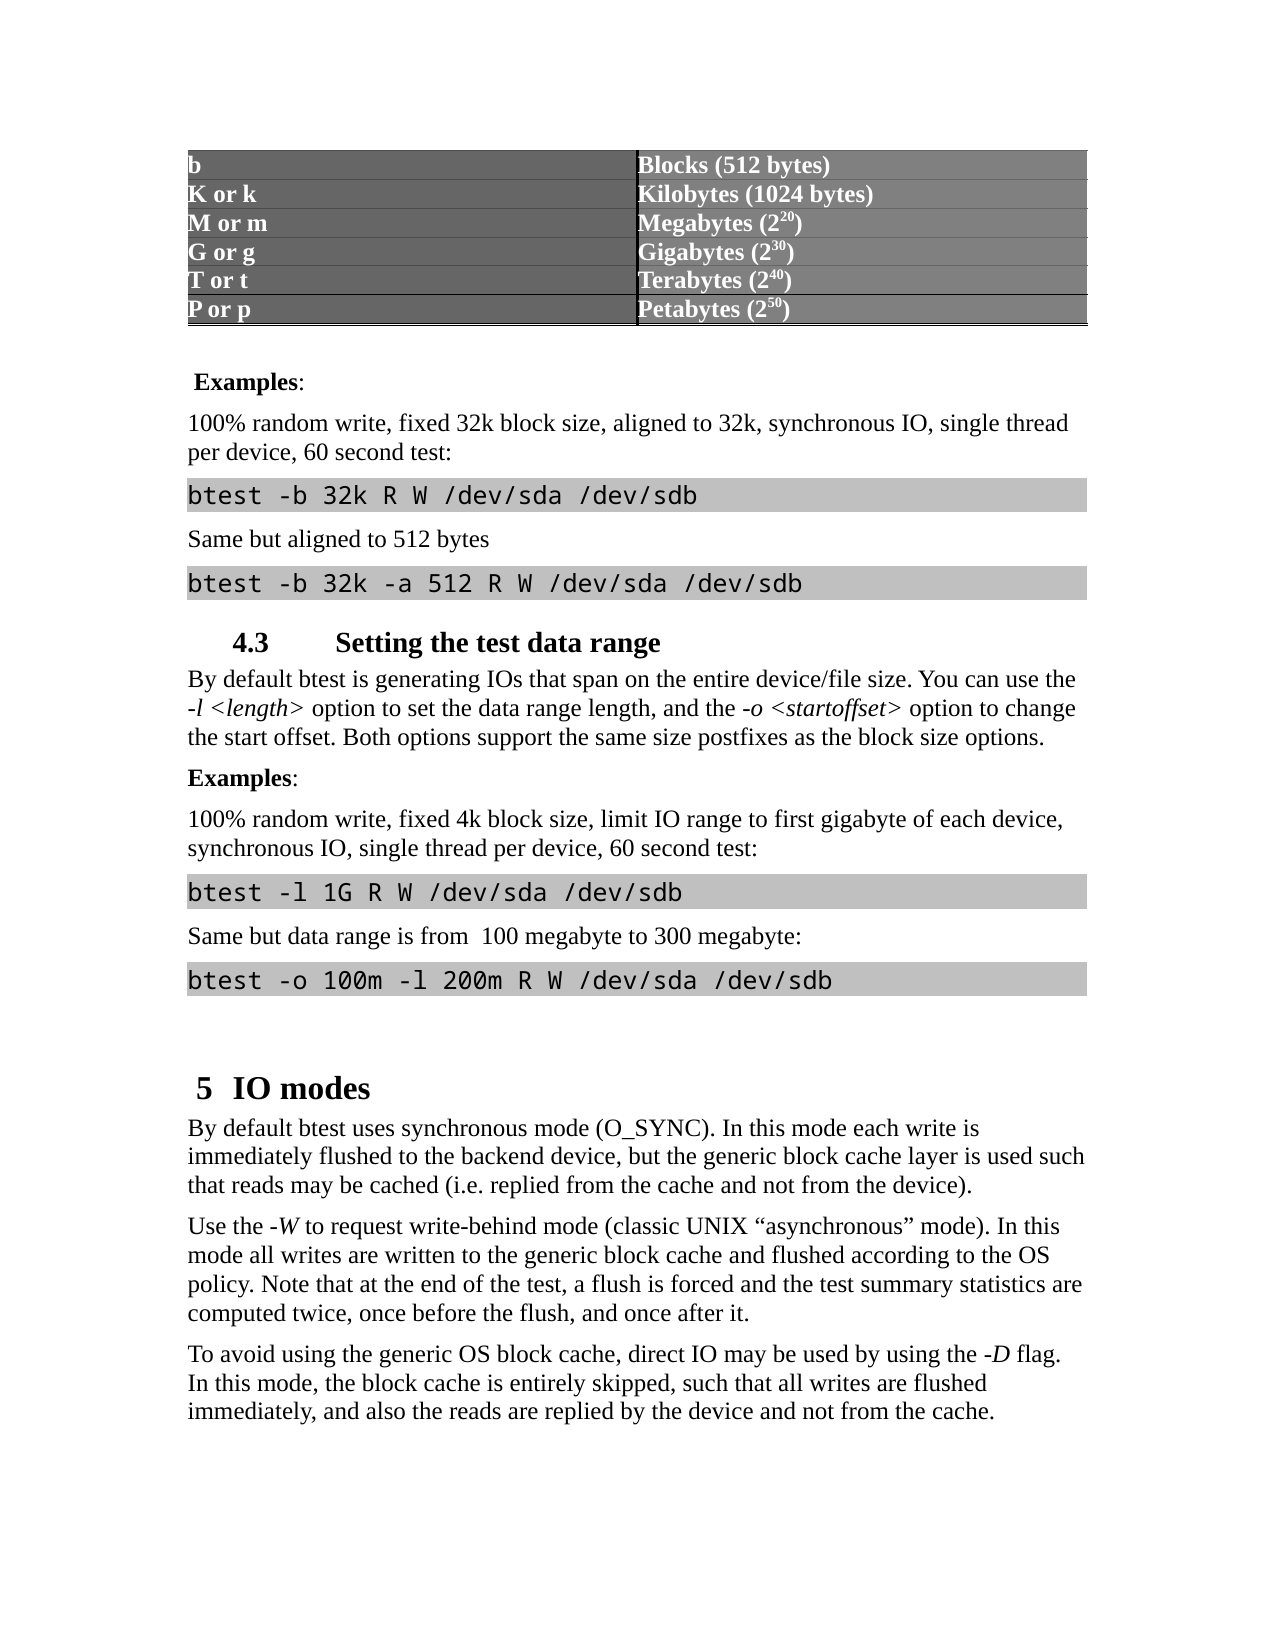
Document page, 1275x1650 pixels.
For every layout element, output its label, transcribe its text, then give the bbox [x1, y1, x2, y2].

table_cell Gigabytes (230) [639, 238, 1087, 265]
text btest -b 32k -a 512 R W /dev/sda /dev/sdb [187, 566, 1087, 600]
table_cell b [188, 151, 636, 179]
subtitle IO modes [187, 1068, 1087, 1106]
table_cell Blocks (512 bytes) [639, 151, 1087, 179]
text To avoid using the generic OS block cache, direct IO may be used by using the -D flag. In this mode, the block cache is entirely skipped, such that all writes are flushed immediately, and also the reads are replied by the device and not from the cache. [187, 1339, 1087, 1425]
text 100% random write, fixed 32k block size, aligned to 32k, synchronous IO, single thread per device, 60 second test: [187, 408, 1087, 465]
table_cell G or g [188, 238, 636, 265]
text Same but aligned to 512 bytes [187, 524, 1087, 553]
table_cell Kilobytes (1024 bytes) [639, 180, 1087, 208]
text 100% random write, fixed 4k block size, limit IO range to first gigabyte of each device, synchronous IO, single thread per device, 60 second test: [187, 804, 1087, 862]
text Examples: [187, 367, 1087, 395]
text By default btest is generating IOs that span on the entire device/file size. You can use the -l <length> option to set the data range length, and the -o <startoffset> option to change the start offset. Both options support the same size postfixes as the block size options. [187, 664, 1087, 751]
text btest -l 1G R W /dev/sda /dev/sdb [187, 874, 1087, 909]
text btest -b 32k R W /dev/sda /dev/sdb [187, 478, 1087, 512]
text By default btest uses synchronous mode (O_SYNC). In this mode each write is immediately flushed to the backend device, but the generic block cache layer is used such that reads may be cached (i.e. replied from the cache and not from the device). [187, 1113, 1087, 1199]
table_cell Petabytes (250) [639, 295, 1087, 323]
table_cell T or t [188, 266, 636, 294]
table_cell K or k [188, 180, 636, 208]
text Same but data range is from 100 megabyte to 300 megabyte: [187, 921, 1087, 950]
text Examples: [187, 763, 1087, 792]
text btest -o 100m -l 200m R W /dev/sda /dev/sdb [187, 962, 1087, 996]
subtitle Setting the test data range [225, 625, 1087, 658]
text Use the -W to request write-behind mode (classic UNIX “asynchronous” mode). In this mode all writes are written to the generic block cache and flushed according to the OS policy. Note that at the end of the test, a flush is forced and the test summary statistics are computed twice, once before the flush, and once after it. [187, 1211, 1087, 1326]
table_cell Terabytes (240) [639, 266, 1087, 294]
table_cell P or p [188, 295, 636, 323]
table_cell Megabytes (220) [639, 209, 1087, 237]
table_cell M or m [188, 209, 636, 237]
